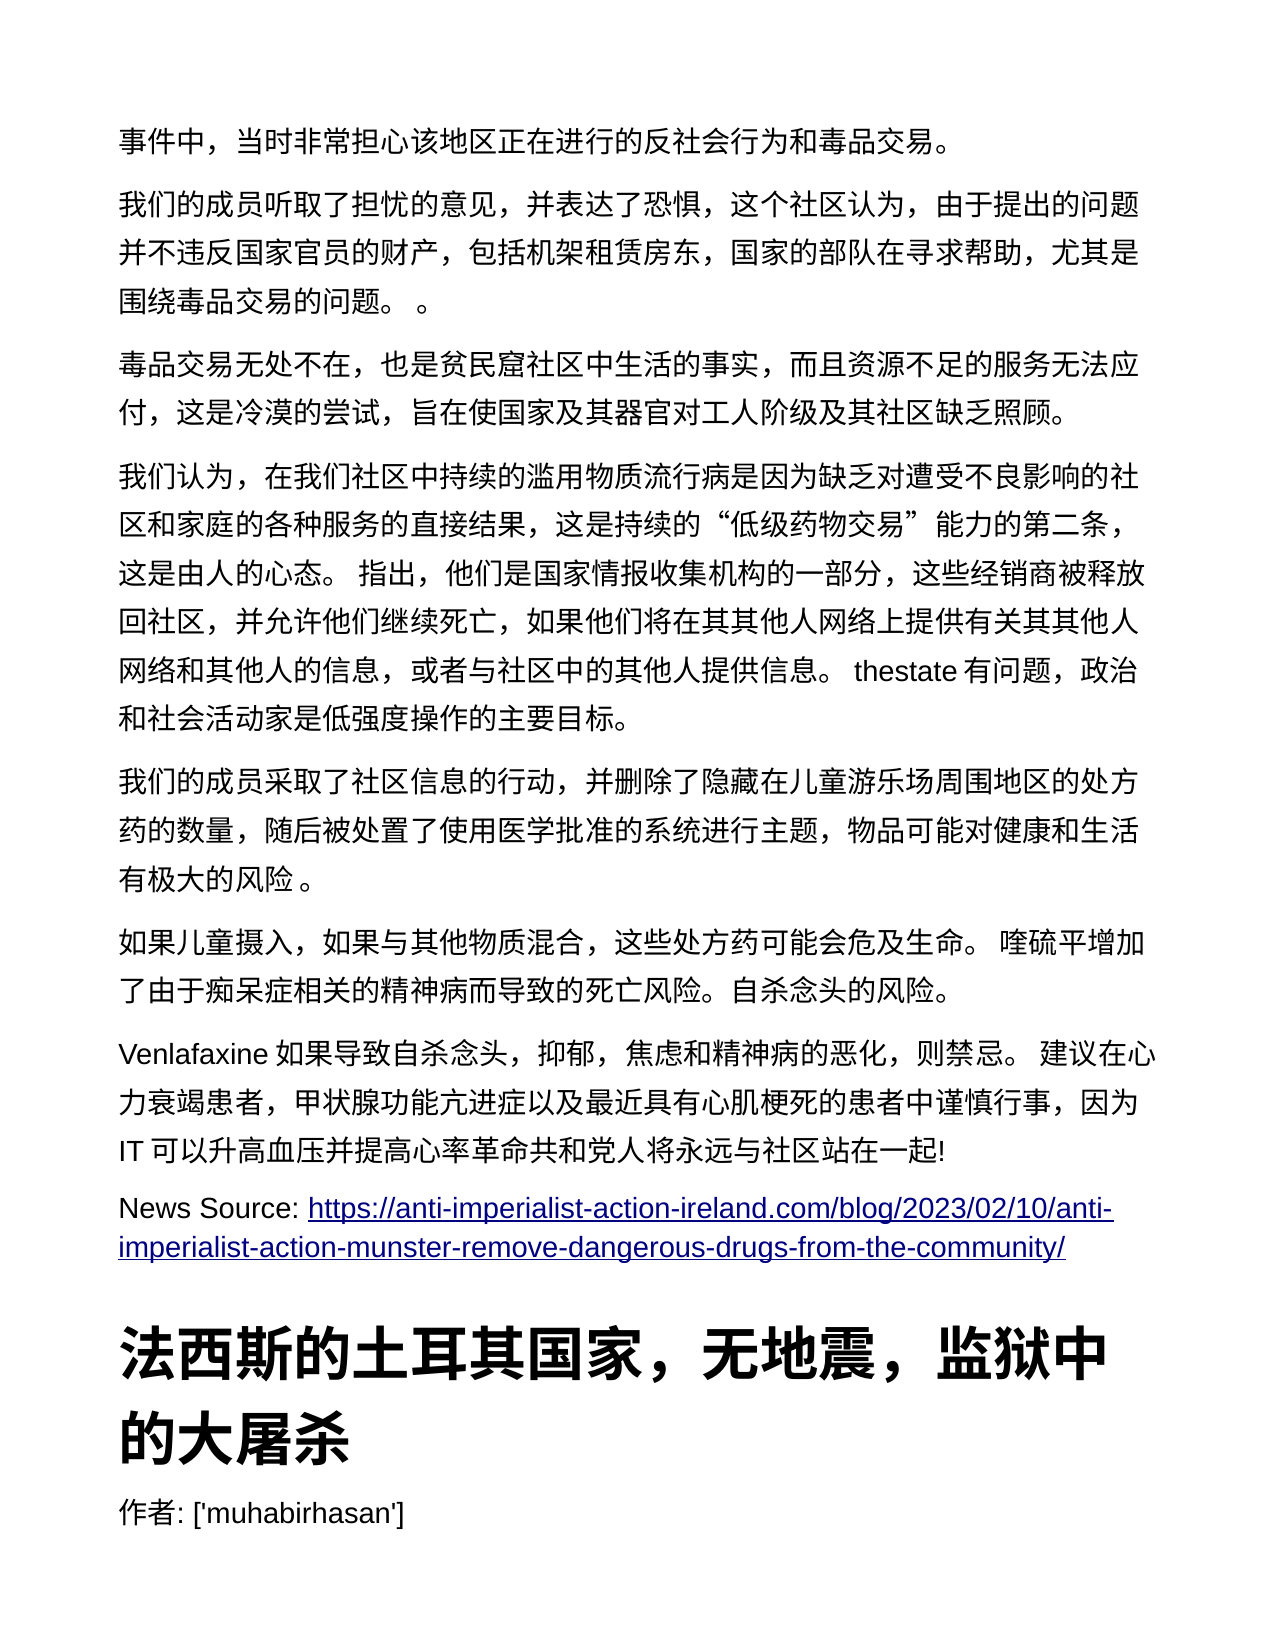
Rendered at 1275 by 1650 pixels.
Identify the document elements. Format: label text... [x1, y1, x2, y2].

text Venlafaxine如果导致自杀念头，抑郁，焦虑和精神病的恶化，则禁忌。 建议在心力衰竭患者，甲状腺功能亢进症以及最近具有心肌梗死的患者中谨慎行事，因为IT可以升高血压并提高心率革命共和党人将永远与社区站在一起! [118, 1031, 1157, 1170]
text 事件中，当时非常担心该地区正在进行的反社会行为和毒品交易。 [118, 118, 1157, 160]
text News Source: https://anti-imperialist-action-ireland.com/blog/2023/02/10/anti-imperialist-action-munster-remove-dangerous-drugs-from-the-community/ [118, 1191, 1157, 1263]
text 我们的成员听取了担忧的意见，并表达了恐惧，这个社区认为，由于提出的问题并不违反国家官员的财产，包括机架租赁房东，国家的部队在寻求帮助，尤其是围绕毒品交易的问题。 。 [118, 181, 1157, 321]
text 毒品交易无处不在，也是贫民窟社区中生活的事实，而且资源不足的服务无法应付，这是冷漠的尝试，旨在使国家及其器官对工人阶级及其社区缺乏照顾。 [118, 341, 1157, 432]
subtitle 法西斯的土耳其国家，无地震，监狱中的大屠杀 [118, 1308, 1157, 1477]
text 我们的成员采取了社区信息的行动，并删除了隐藏在儿童游乐场周围地区的处方药的数量，随后被处置了使用医学批准的系统进行主题，物品可能对健康和生活有极大的风险 。 [118, 759, 1157, 898]
text 如果儿童摄入，如果与其他物质混合，这些处方药可能会危及生命。 喹硫平增加了由于痴呆症相关的精神病而导致的死亡风险。自杀念头的风险。 [118, 919, 1157, 1010]
text 我们认为，在我们社区中持续的滥用物质流行病是因为缺乏对遭受不良影响的社区和家庭的各种服务的直接结果，这是持续的“低级药物交易”能力的第二条，这是由人的心态。 指出，他们是国家情报收集机构的一部分，这些经销商被释放回社区，并允许他们继续死亡，如果他们将在其其他人网络上提供有关其其他人网络和其他人的信息，或者与社区中的其他人提供信息。 thestate有问题，政治和社会活动家是低强度操作的主要目标。 [118, 453, 1157, 738]
text 作者: ['muhabirhasan'] [118, 1489, 1157, 1531]
